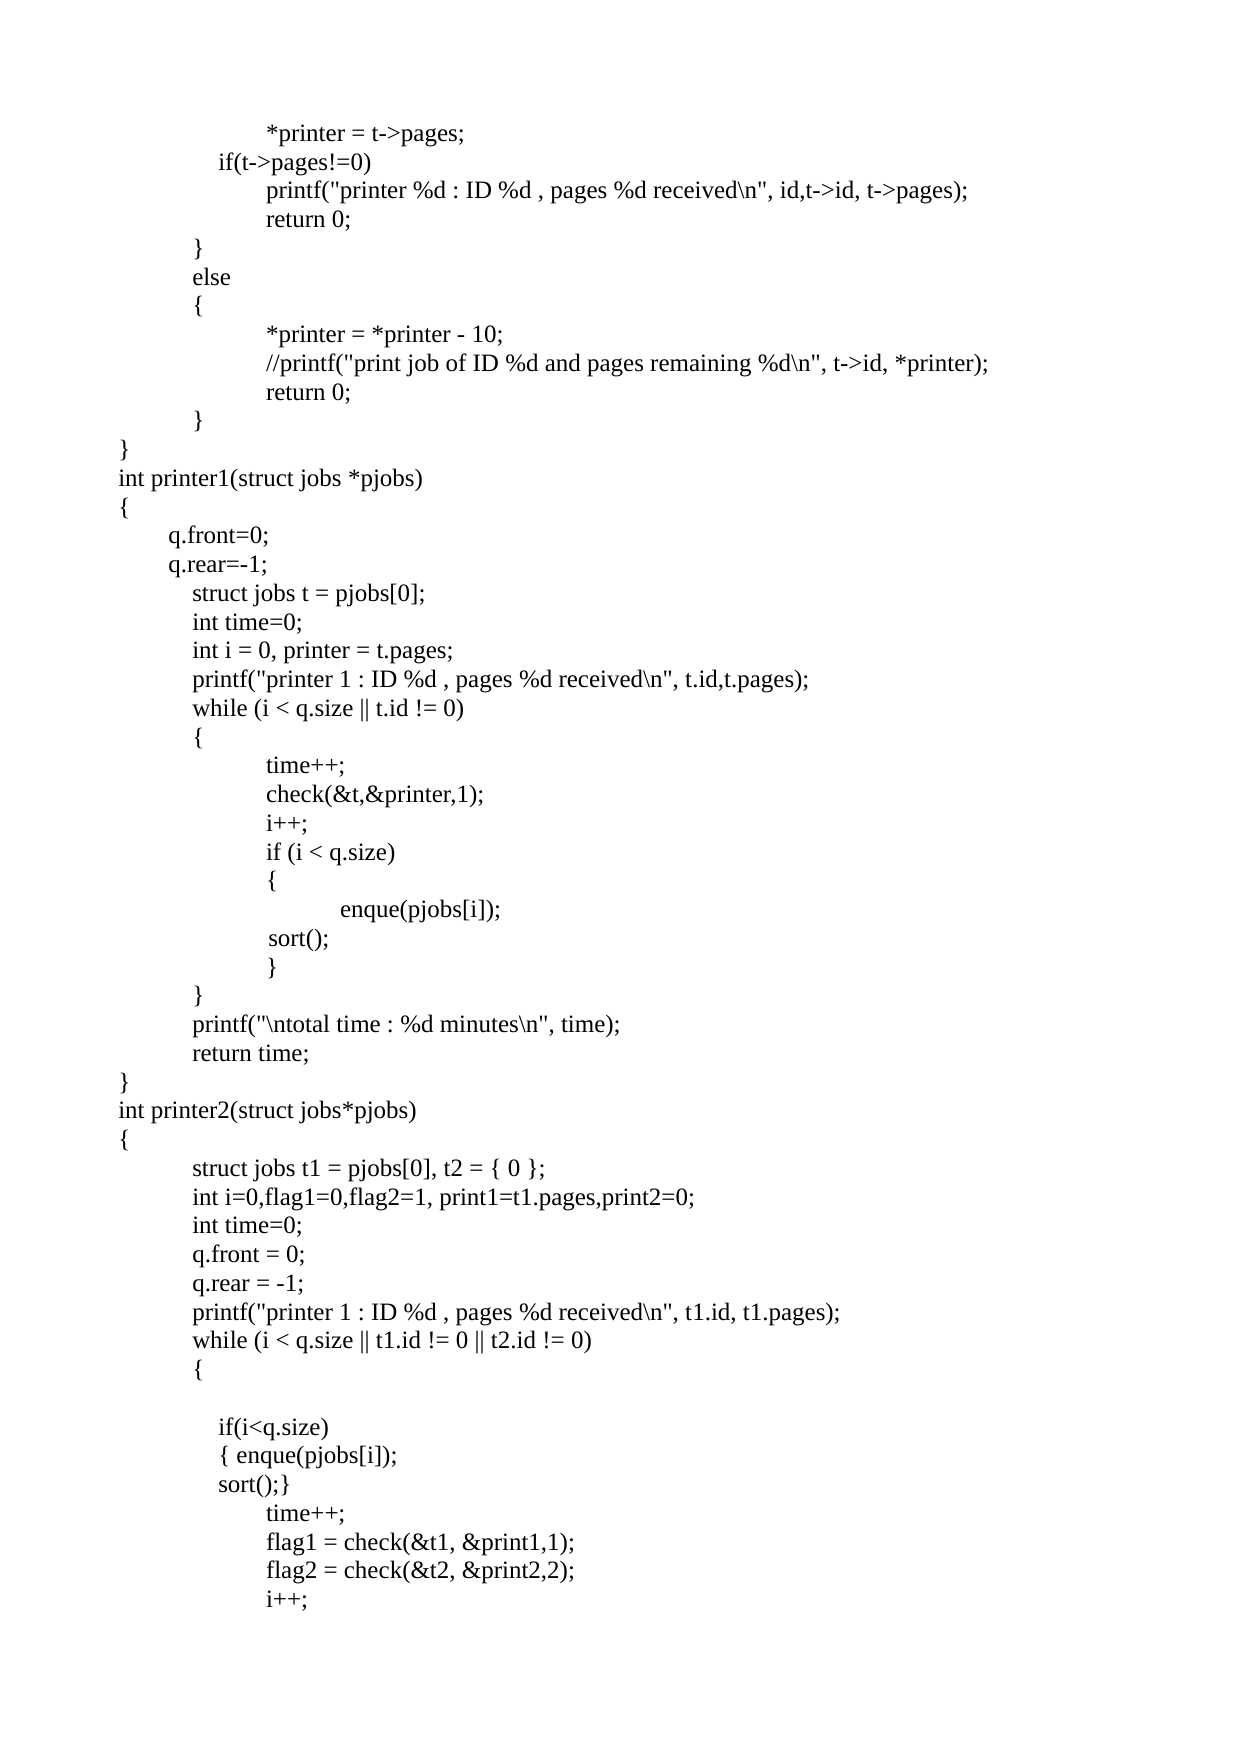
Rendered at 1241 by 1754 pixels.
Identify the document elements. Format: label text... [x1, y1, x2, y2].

text } [118, 434, 1122, 463]
text return 0; [118, 377, 1122, 406]
text int i=0,flag1=0,flag2=1, print1=t1.pages,print2=0; [118, 1182, 1122, 1211]
text { [118, 866, 1122, 894]
text int time=0; [118, 1211, 1122, 1239]
text time++; [118, 1498, 1122, 1527]
text { enque(pjobs[i]); [118, 1441, 1122, 1469]
text while (i < q.size || t.id != 0) [118, 693, 1122, 722]
text enque(pjobs[i]); [118, 894, 1122, 923]
text return time; [118, 1038, 1122, 1067]
text int printer1(struct jobs *pjobs) [118, 463, 1122, 492]
text q.front = 0; [118, 1239, 1122, 1268]
text { [118, 1124, 1122, 1153]
text printf("printer 1 : ID %d , pages %d received\n", t1.id, t1.pages); [118, 1297, 1122, 1326]
text return 0; [118, 204, 1122, 233]
text sort(); [118, 923, 1122, 952]
text q.front=0; [118, 521, 1122, 549]
text *printer = t->pages; [118, 118, 1122, 147]
text } [118, 981, 1122, 1009]
text q.rear = -1; [118, 1268, 1122, 1297]
text { [118, 1354, 1122, 1383]
text else [118, 262, 1122, 291]
text if(t->pages!=0) [118, 147, 1122, 176]
text if (i < q.size) [118, 837, 1122, 866]
text } [118, 233, 1122, 262]
text q.rear=-1; [118, 549, 1122, 578]
text int i = 0, printer = t.pages; [118, 636, 1122, 664]
text i++; [118, 808, 1122, 837]
text time++; [118, 751, 1122, 779]
text flag1 = check(&t1, &print1,1); [118, 1527, 1122, 1556]
text //printf("print job of ID %d and pages remaining %d\n", t->id, *printer); [118, 348, 1122, 377]
text int printer2(struct jobs*pjobs) [118, 1096, 1122, 1124]
text struct jobs t1 = pjobs[0], t2 = { 0 }; [118, 1153, 1122, 1182]
text { [118, 722, 1122, 751]
text struct jobs t = pjobs[0]; [118, 578, 1122, 607]
text printf("printer %d : ID %d , pages %d received\n", id,t->id, t->pages); [118, 176, 1122, 204]
text sort();} [118, 1469, 1122, 1498]
text { [118, 291, 1122, 319]
text if(i<q.size) [118, 1412, 1122, 1441]
text while (i < q.size || t1.id != 0 || t2.id != 0) [118, 1326, 1122, 1354]
text check(&t,&printer,1); [118, 779, 1122, 808]
text } [118, 952, 1122, 981]
text } [118, 406, 1122, 434]
text printf("\ntotal time : %d minutes\n", time); [118, 1009, 1122, 1038]
text i++; [118, 1584, 1122, 1613]
text printf("printer 1 : ID %d , pages %d received\n", t.id,t.pages); [118, 664, 1122, 693]
text int time=0; [118, 607, 1122, 636]
text flag2 = check(&t2, &print2,2); [118, 1556, 1122, 1584]
text { [118, 492, 1122, 521]
text } [118, 1067, 1122, 1096]
text *printer = *printer - 10; [118, 319, 1122, 348]
